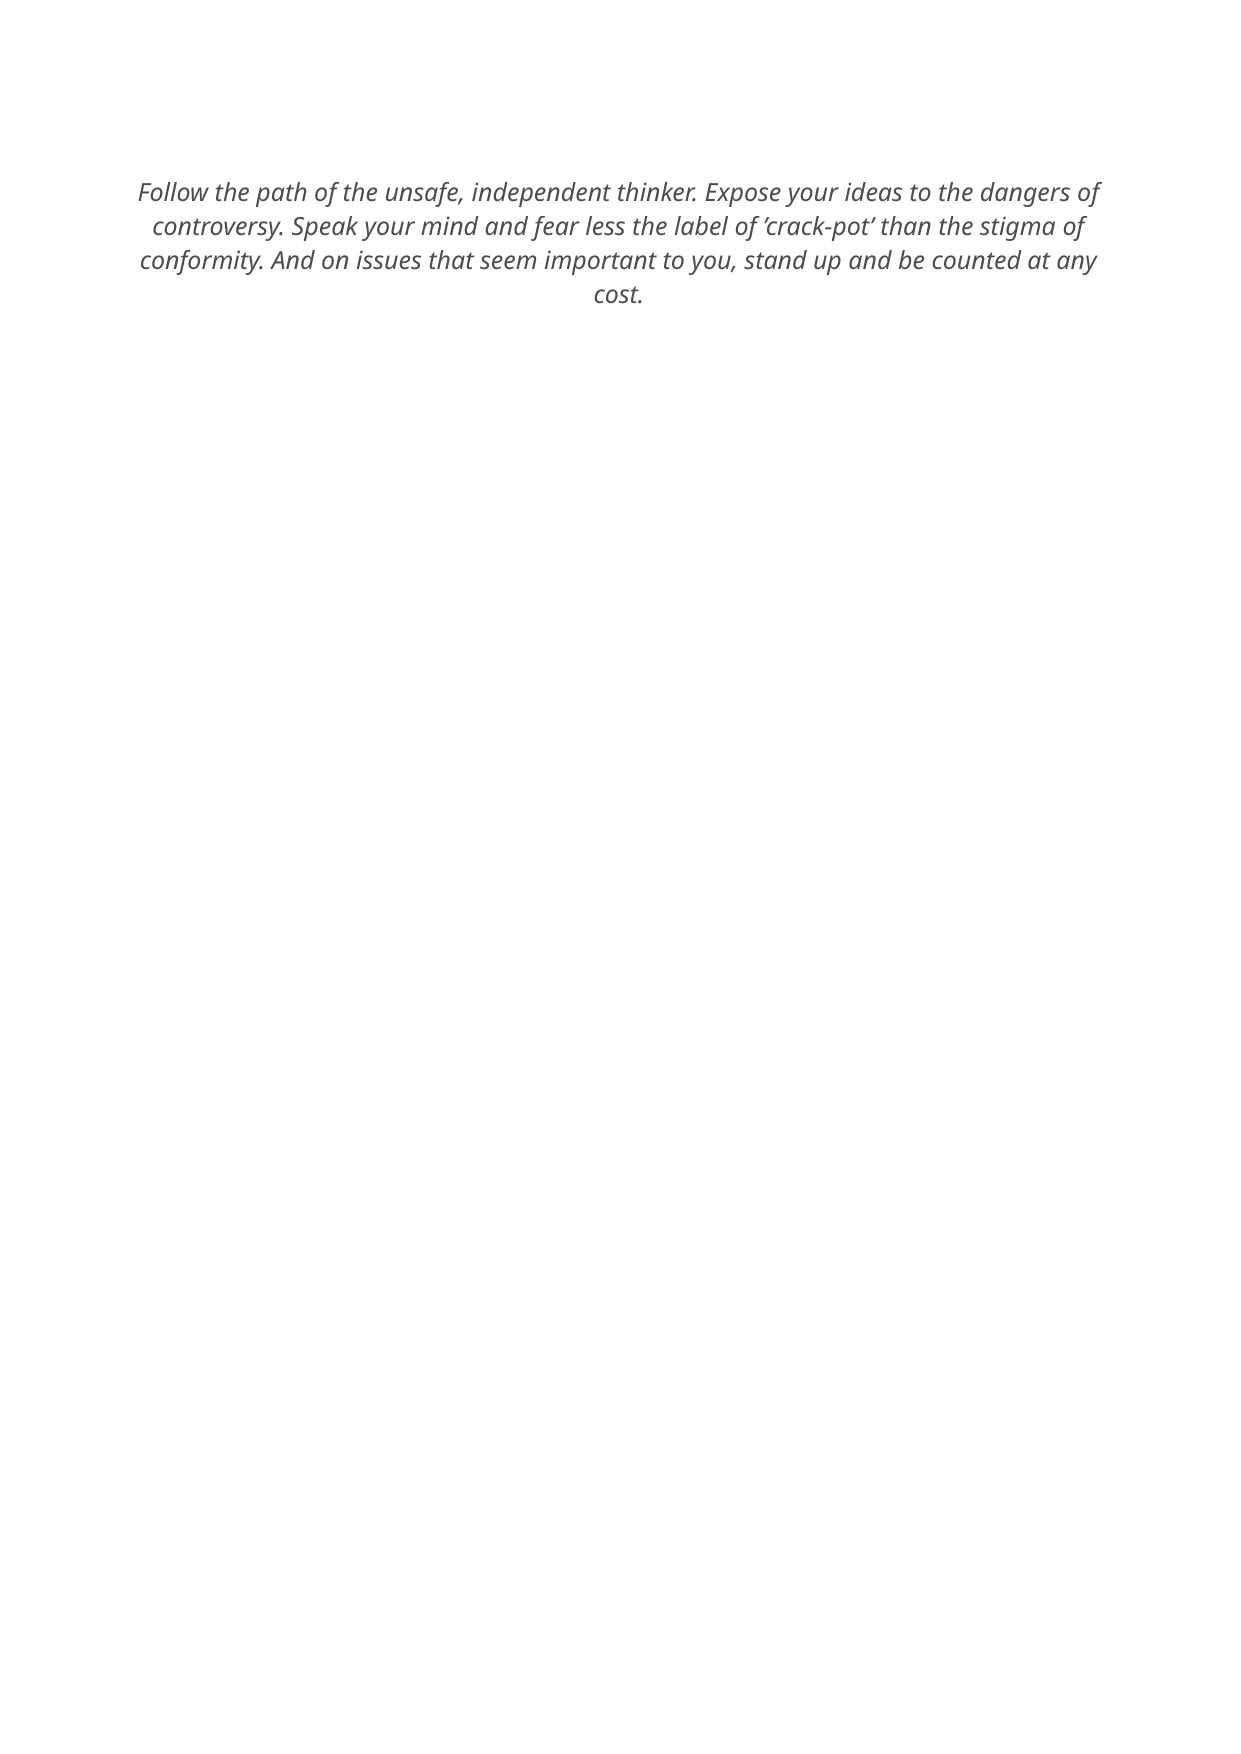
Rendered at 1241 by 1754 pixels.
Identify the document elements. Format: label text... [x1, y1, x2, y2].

text Follow the path of the unsafe, independent thinker. Expose your ideas to the dangers of controversy. Speak your mind and fear less the label of ’crack-pot’ than the stigma of conformity. And on issues that seem important to you, stand up and be counted at any cost. [118, 175, 1122, 311]
